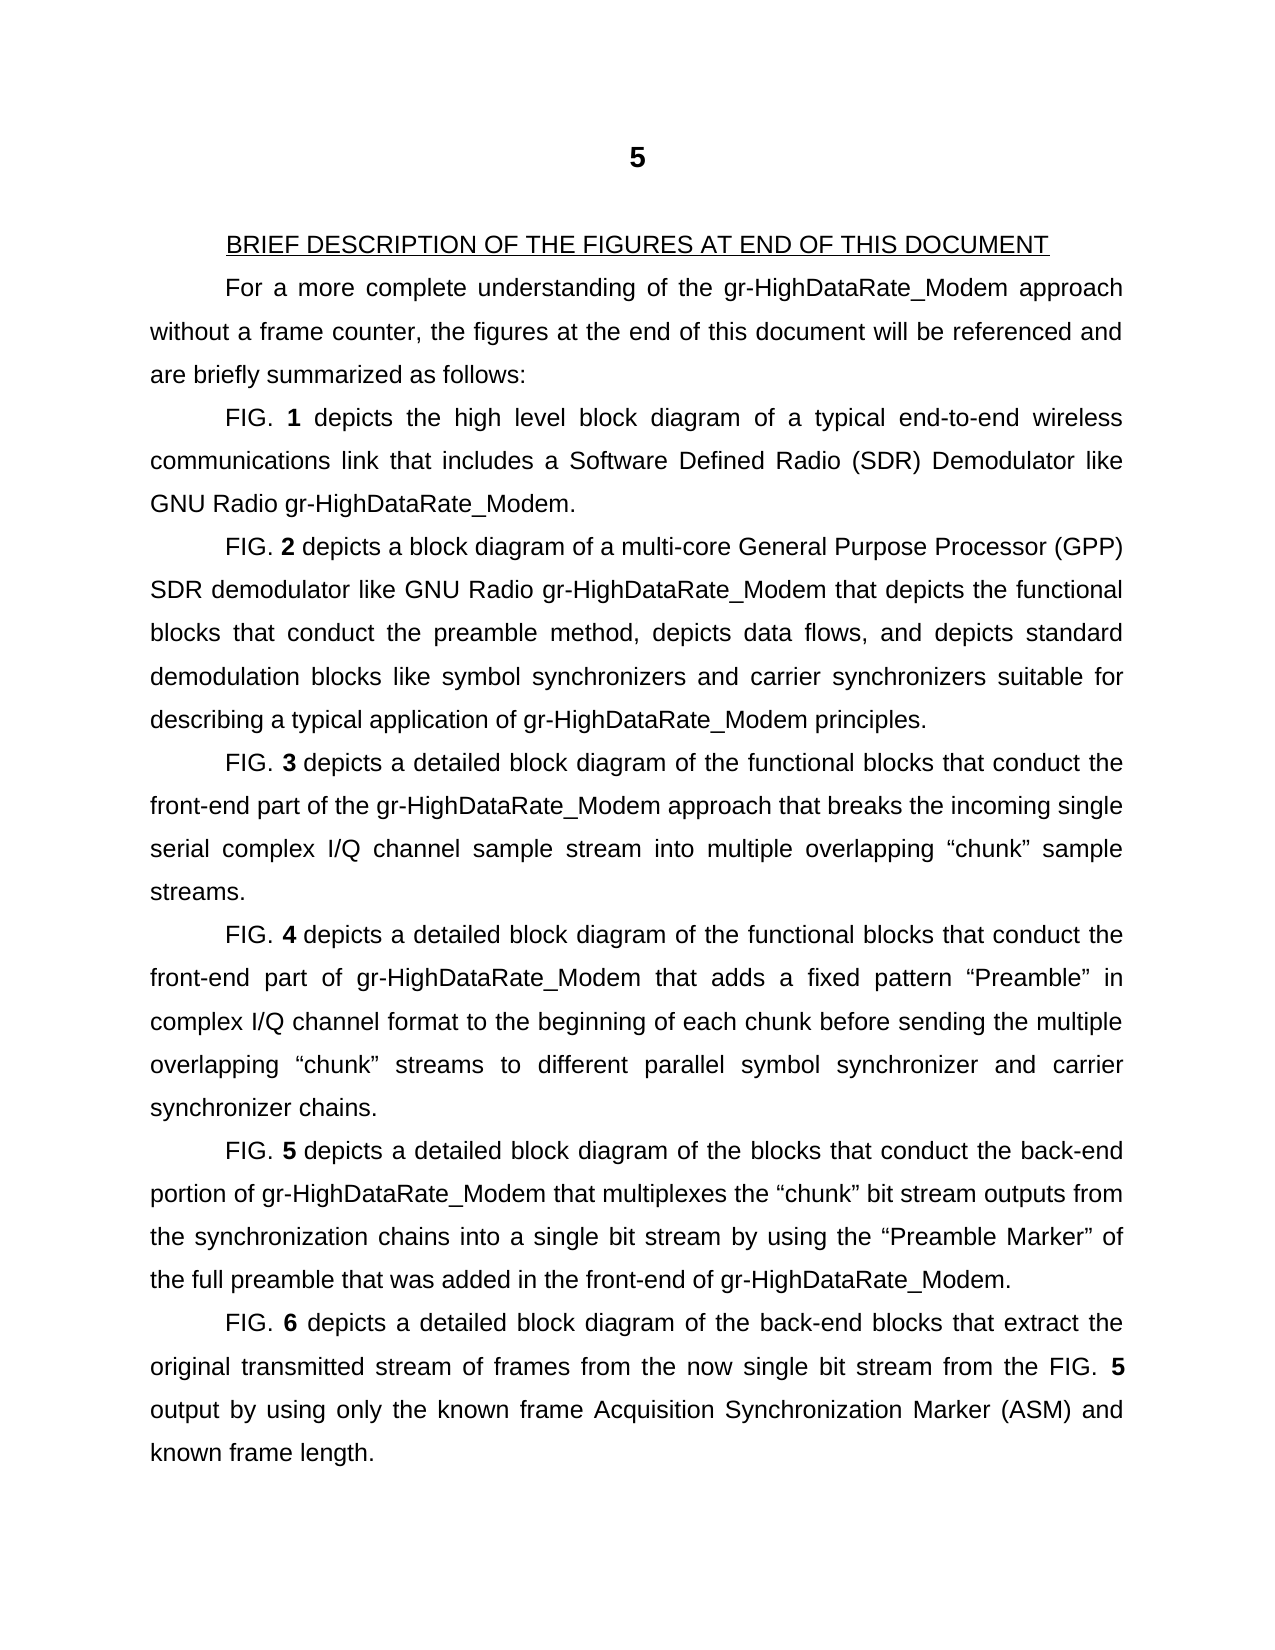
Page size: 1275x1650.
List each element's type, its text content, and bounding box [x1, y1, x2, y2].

text BRIEF DESCRIPTION OF THE FIGURES AT END OF THIS DOCUMENT [150, 230, 1125, 259]
text FIG. 4 depicts a detailed block diagram of the functional blocks that conduct the front-end part of gr-HighDataRate_Modem that adds a fixed pattern “Preamble” in complex I/Q channel format to the beginning of each chunk before sending the multiple overlapping “chunk” streams to different parallel symbol synchronizer and carrier synchronizer chains. [150, 920, 1125, 1122]
text FIG. 1 depicts the high level block diagram of a typical end-to-end wireless communications link that includes a Software Defined Radio (SDR) Demodulator like GNU Radio gr-HighDataRate_Modem. [150, 403, 1125, 518]
text For a more complete understanding of the gr-HighDataRate_Modem approach without a frame counter, the figures at the end of this document will be referenced and are briefly summarized as follows: [150, 273, 1125, 388]
text FIG. 6 depicts a detailed block diagram of the back-end blocks that extract the original transmitted stream of frames from the now single bit stream from the FIG. 5 output by using only the known frame Acquisition Synchronization Marker (ASM) and known frame length. [150, 1308, 1125, 1467]
text FIG. 5 depicts a detailed block diagram of the blocks that conduct the back-end portion of gr-HighDataRate_Modem that multiplexes the “chunk” bit stream outputs from the synchronization chains into a single bit stream by using the “Preamble Marker” of the full preamble that was added in the front-end of gr-HighDataRate_Modem. [150, 1136, 1125, 1294]
text FIG. 2 depicts a block diagram of a multi-core General Purpose Processor (GPP) SDR demodulator like GNU Radio gr-HighDataRate_Modem that depicts the functional blocks that conduct the preamble method, depicts data flows, and depicts standard demodulation blocks like symbol synchronizers and carrier synchronizers suitable for describing a typical application of gr-HighDataRate_Modem principles. [150, 532, 1125, 733]
text FIG. 3 depicts a detailed block diagram of the functional blocks that conduct the front‑end part of the gr-HighDataRate_Modem approach that breaks the incoming single serial complex I/Q channel sample stream into multiple overlapping “chunk” sample streams. [150, 748, 1125, 906]
